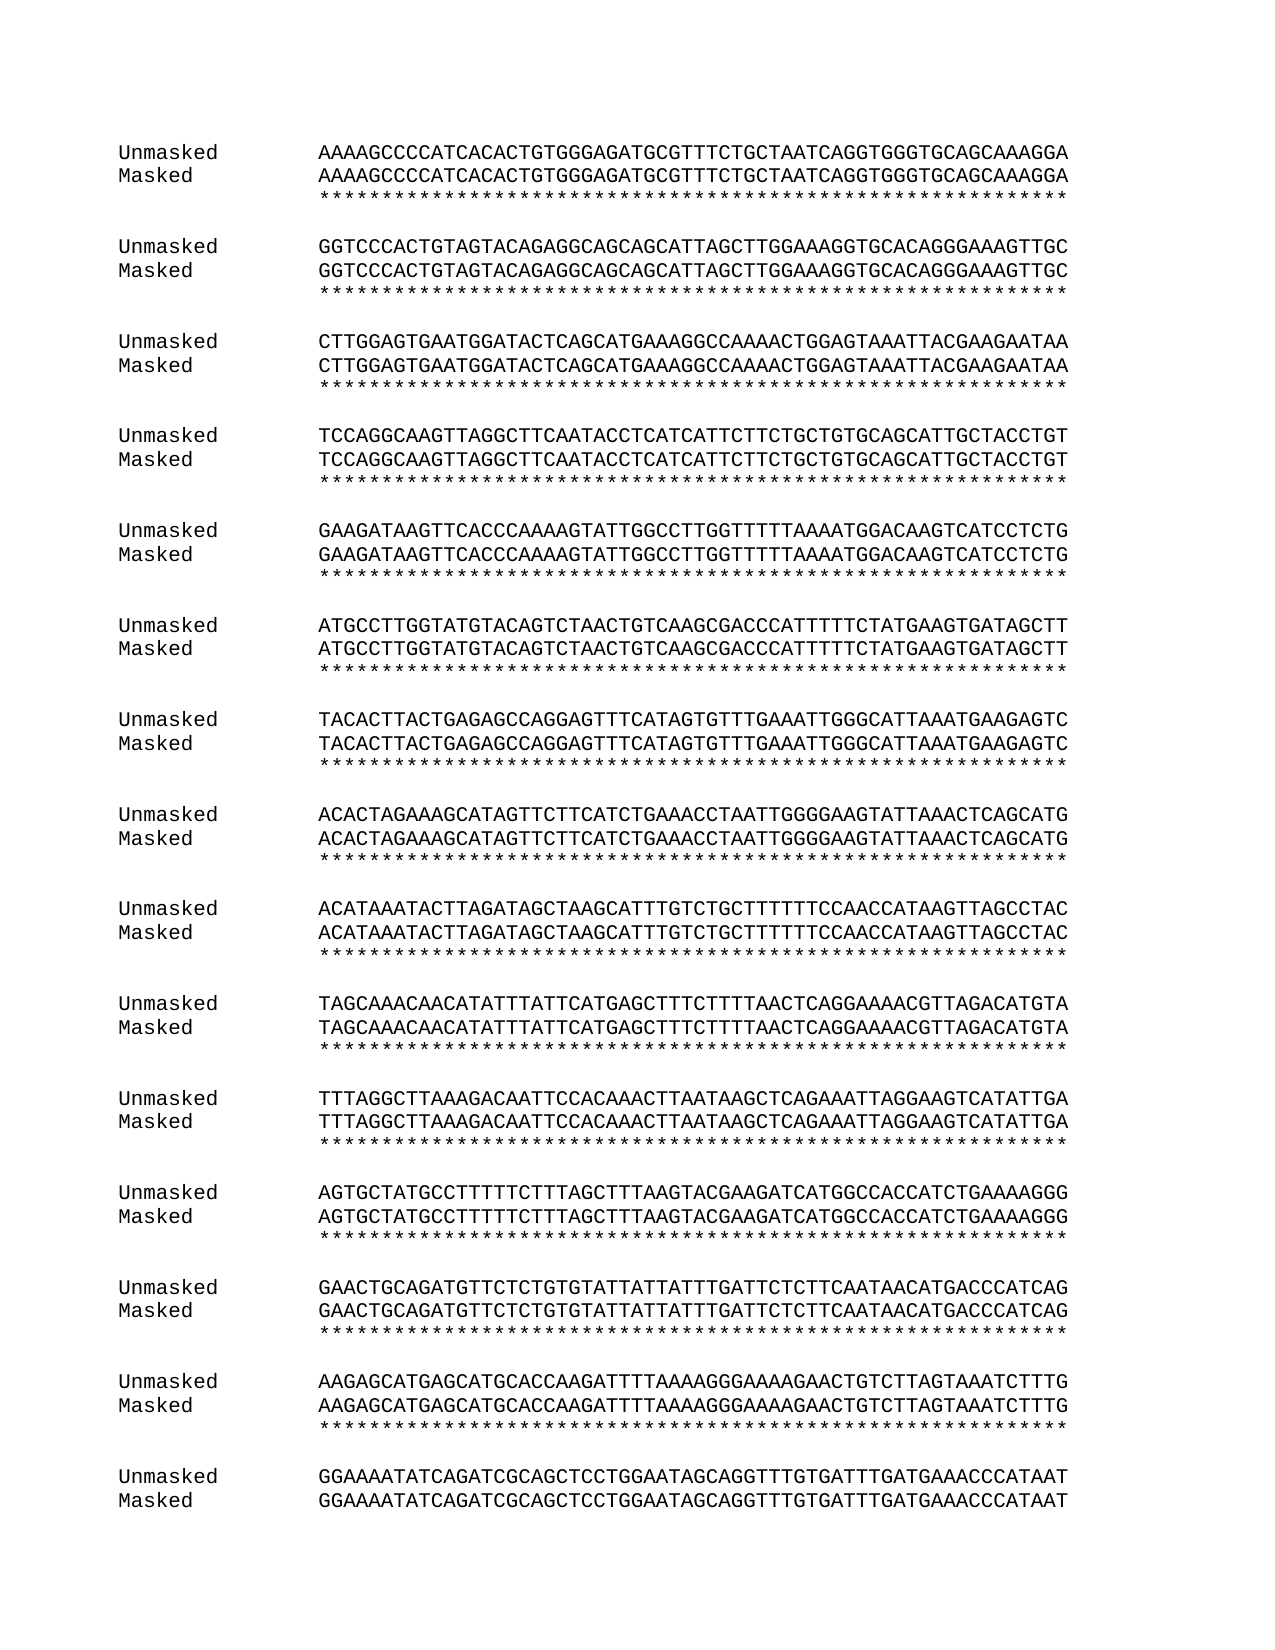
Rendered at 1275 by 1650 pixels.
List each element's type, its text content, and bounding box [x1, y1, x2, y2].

text Unmasked AAGAGCATGAGCATGCACCAAGATTTTAAAAGGGAAAAGAACTGTCTTAGTAAATCTTTG [118, 1371, 1157, 1395]
text ************************************************************ [118, 1229, 1157, 1253]
text ************************************************************ [118, 284, 1157, 307]
text Masked GAACTGCAGATGTTCTCTGTGTATTATTATTTGATTCTCTTCAATAACATGACCCATCAG [118, 1300, 1157, 1324]
text ************************************************************ [118, 851, 1157, 875]
text Masked GAAGATAAGTTCACCCAAAAGTATTGGCCTTGGTTTTTAAAATGGACAAGTCATCCTCTG [118, 544, 1157, 567]
text Masked ATGCCTTGGTATGTACAGTCTAACTGTCAAGCGACCCATTTTTCTATGAAGTGATAGCTT [118, 638, 1157, 662]
text Unmasked GAAGATAAGTTCACCCAAAAGTATTGGCCTTGGTTTTTAAAATGGACAAGTCATCCTCTG [118, 520, 1157, 544]
text ************************************************************ [118, 757, 1157, 780]
text ************************************************************ [118, 1324, 1157, 1348]
text Masked AAGAGCATGAGCATGCACCAAGATTTTAAAAGGGAAAAGAACTGTCTTAGTAAATCTTTG [118, 1395, 1157, 1419]
text Masked AAAAGCCCCATCACACTGTGGGAGATGCGTTTCTGCTAATCAGGTGGGTGCAGCAAAGGA [118, 165, 1157, 189]
text Masked TACACTTACTGAGAGCCAGGAGTTTCATAGTGTTTGAAATTGGGCATTAAATGAAGAGTC [118, 733, 1157, 757]
text ************************************************************ [118, 1040, 1157, 1064]
text Unmasked GGAAAATATCAGATCGCAGCTCCTGGAATAGCAGGTTTGTGATTTGATGAAACCCATAAT [118, 1466, 1157, 1489]
text Unmasked AAAAGCCCCATCACACTGTGGGAGATGCGTTTCTGCTAATCAGGTGGGTGCAGCAAAGGA [118, 142, 1157, 165]
text Masked ACACTAGAAAGCATAGTTCTTCATCTGAAACCTAATTGGGGAAGTATTAAACTCAGCATG [118, 827, 1157, 851]
text Masked GGAAAATATCAGATCGCAGCTCCTGGAATAGCAGGTTTGTGATTTGATGAAACCCATAAT [118, 1489, 1157, 1513]
text Masked ACATAAATACTTAGATAGCTAAGCATTTGTCTGCTTTTTTCCAACCATAAGTTAGCCTAC [118, 922, 1157, 946]
text Masked AGTGCTATGCCTTTTTCTTTAGCTTTAAGTACGAAGATCATGGCCACCATCTGAAAAGGG [118, 1206, 1157, 1229]
text Masked GGTCCCACTGTAGTACAGAGGCAGCAGCATTAGCTTGGAAAGGTGCACAGGGAAAGTTGC [118, 260, 1157, 284]
text ************************************************************ [118, 473, 1157, 496]
text Unmasked ACACTAGAAAGCATAGTTCTTCATCTGAAACCTAATTGGGGAAGTATTAAACTCAGCATG [118, 804, 1157, 827]
text Masked CTTGGAGTGAATGGATACTCAGCATGAAAGGCCAAAACTGGAGTAAATTACGAAGAATAA [118, 354, 1157, 378]
text Unmasked ATGCCTTGGTATGTACAGTCTAACTGTCAAGCGACCCATTTTTCTATGAAGTGATAGCTT [118, 615, 1157, 638]
text ************************************************************ [118, 189, 1157, 213]
text Unmasked AGTGCTATGCCTTTTTCTTTAGCTTTAAGTACGAAGATCATGGCCACCATCTGAAAAGGG [118, 1182, 1157, 1206]
text Unmasked CTTGGAGTGAATGGATACTCAGCATGAAAGGCCAAAACTGGAGTAAATTACGAAGAATAA [118, 331, 1157, 354]
text Unmasked ACATAAATACTTAGATAGCTAAGCATTTGTCTGCTTTTTTCCAACCATAAGTTAGCCTAC [118, 898, 1157, 922]
text ************************************************************ [118, 946, 1157, 969]
text Masked TCCAGGCAAGTTAGGCTTCAATACCTCATCATTCTTCTGCTGTGCAGCATTGCTACCTGT [118, 449, 1157, 473]
text ************************************************************ [118, 1135, 1157, 1158]
text Unmasked TCCAGGCAAGTTAGGCTTCAATACCTCATCATTCTTCTGCTGTGCAGCATTGCTACCTGT [118, 426, 1157, 449]
text Unmasked TACACTTACTGAGAGCCAGGAGTTTCATAGTGTTTGAAATTGGGCATTAAATGAAGAGTC [118, 709, 1157, 733]
text Unmasked GAACTGCAGATGTTCTCTGTGTATTATTATTTGATTCTCTTCAATAACATGACCCATCAG [118, 1277, 1157, 1300]
text Masked TTTAGGCTTAAAGACAATTCCACAAACTTAATAAGCTCAGAAATTAGGAAGTCATATTGA [118, 1111, 1157, 1135]
text ************************************************************ [118, 1419, 1157, 1442]
text ************************************************************ [118, 662, 1157, 686]
text ************************************************************ [118, 567, 1157, 591]
text Unmasked TTTAGGCTTAAAGACAATTCCACAAACTTAATAAGCTCAGAAATTAGGAAGTCATATTGA [118, 1088, 1157, 1111]
text ************************************************************ [118, 378, 1157, 402]
text Unmasked TAGCAAACAACATATTTATTCATGAGCTTTCTTTTAACTCAGGAAAACGTTAGACATGTA [118, 993, 1157, 1017]
text Unmasked GGTCCCACTGTAGTACAGAGGCAGCAGCATTAGCTTGGAAAGGTGCACAGGGAAAGTTGC [118, 236, 1157, 260]
text Masked TAGCAAACAACATATTTATTCATGAGCTTTCTTTTAACTCAGGAAAACGTTAGACATGTA [118, 1017, 1157, 1040]
